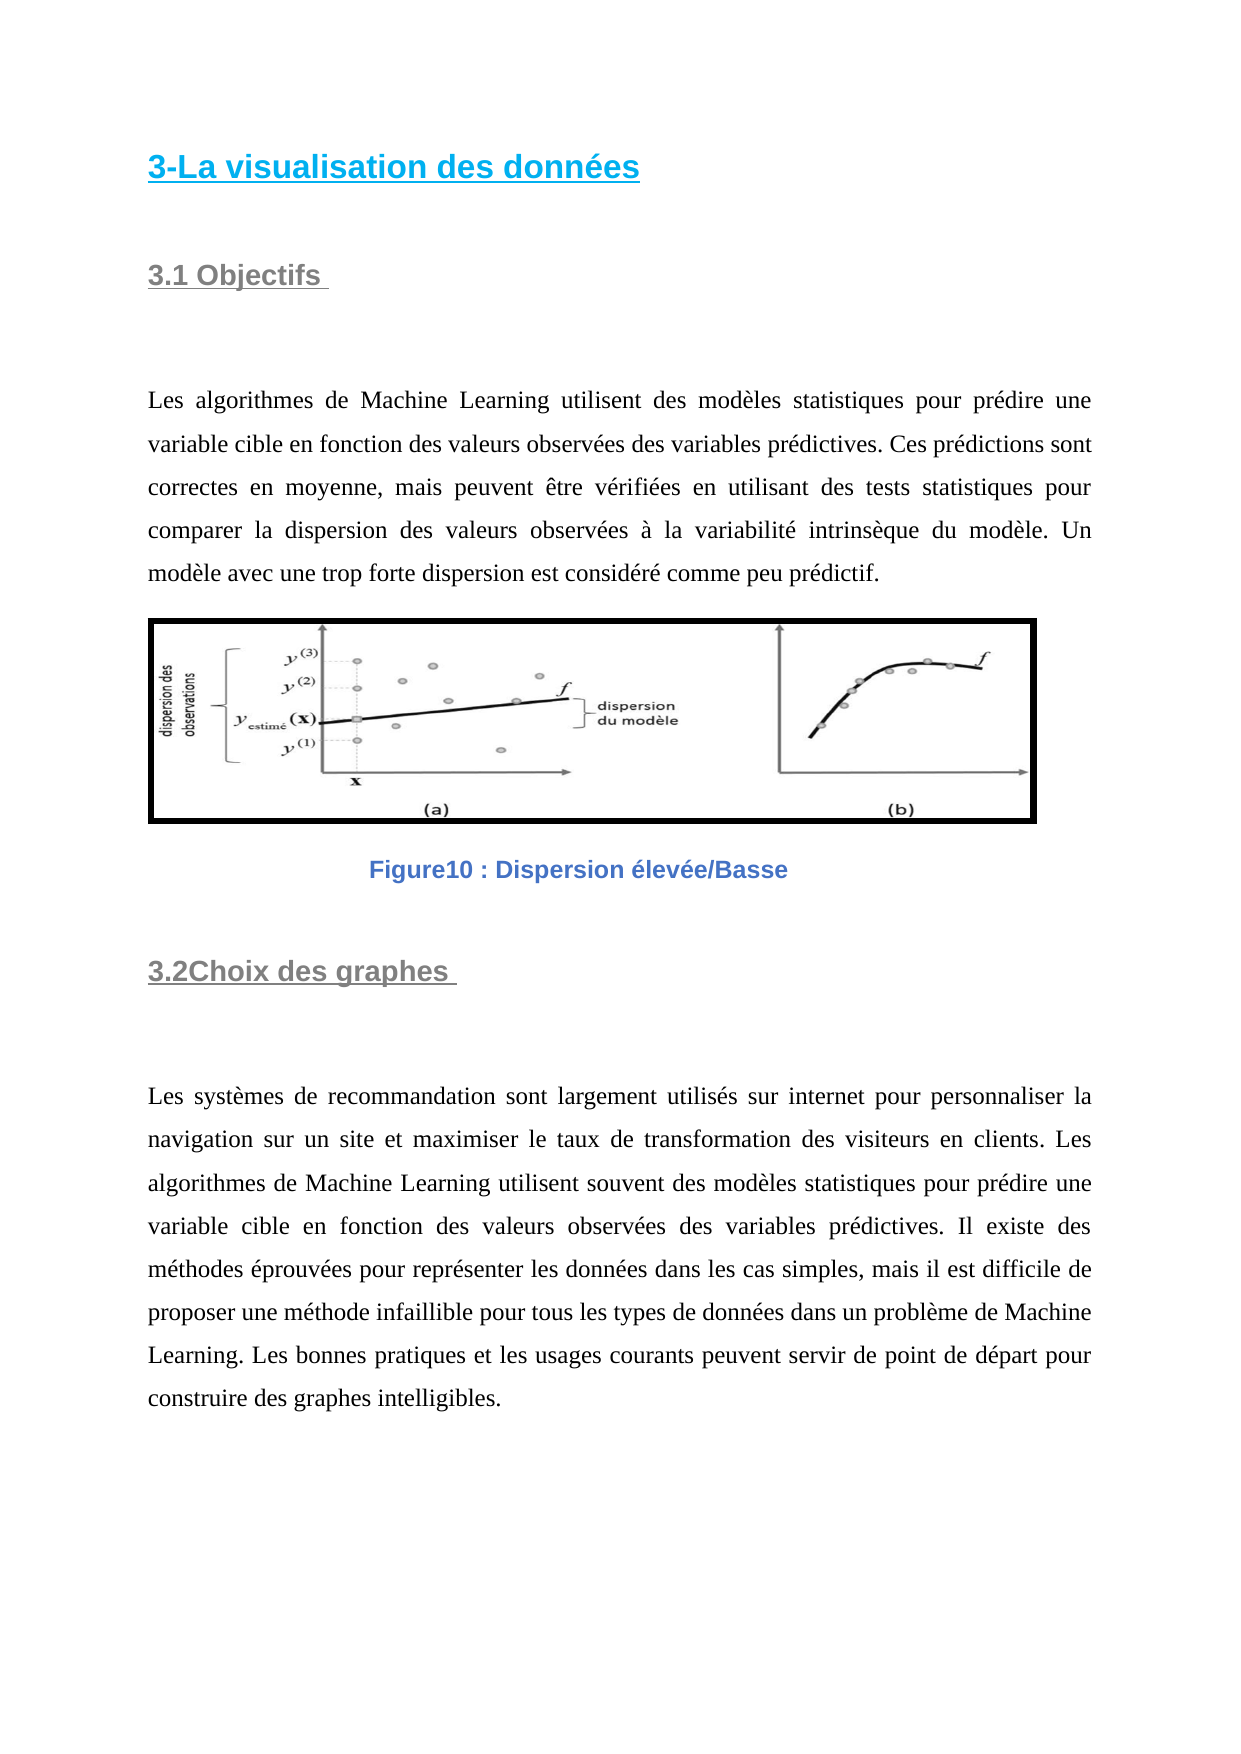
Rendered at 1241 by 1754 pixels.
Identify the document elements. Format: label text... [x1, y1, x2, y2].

text Les systèmes de recommandation sont largement utilisés sur internet pour personnaliser la navigation sur un site et maximiser le taux de transformation des visiteurs en clients. Les algorithmes de Machine Learning utilisent souvent des modèles statistiques pour prédire une variable cible en fonction des valeurs observées des variables prédictives. Il existe des méthodes éprouvées pour représenter les données dans les cas simples, mais il est difficile de proposer une méthode infaillible pour tous les types de données dans un problème de Machine Learning. Les bonnes pratiques et les usages courants peuvent servir de point de départ pour construire des graphes intelligibles. [148, 1081, 1093, 1412]
text Figure10 : Dispersion élevée/Basse [295, 855, 1093, 883]
subtitle 3.1 Objectifs [148, 258, 1093, 292]
subtitle 3.2Choix des graphes [148, 954, 1093, 988]
text Les algorithmes de Machine Learning utilisent des modèles statistiques pour prédire une variable cible en fonction des valeurs observées des variables prédictives. Ces prédictions sont correctes en moyenne, mais peuvent être vérifiées en utilisant des tests statistiques pour comparer la dispersion des valeurs observées à la variabilité intrinsèque du modèle. Un modèle avec une trop forte dispersion est considéré comme peu prédictif. [148, 386, 1093, 587]
subtitle 3-La visualisation des données [148, 148, 1093, 186]
